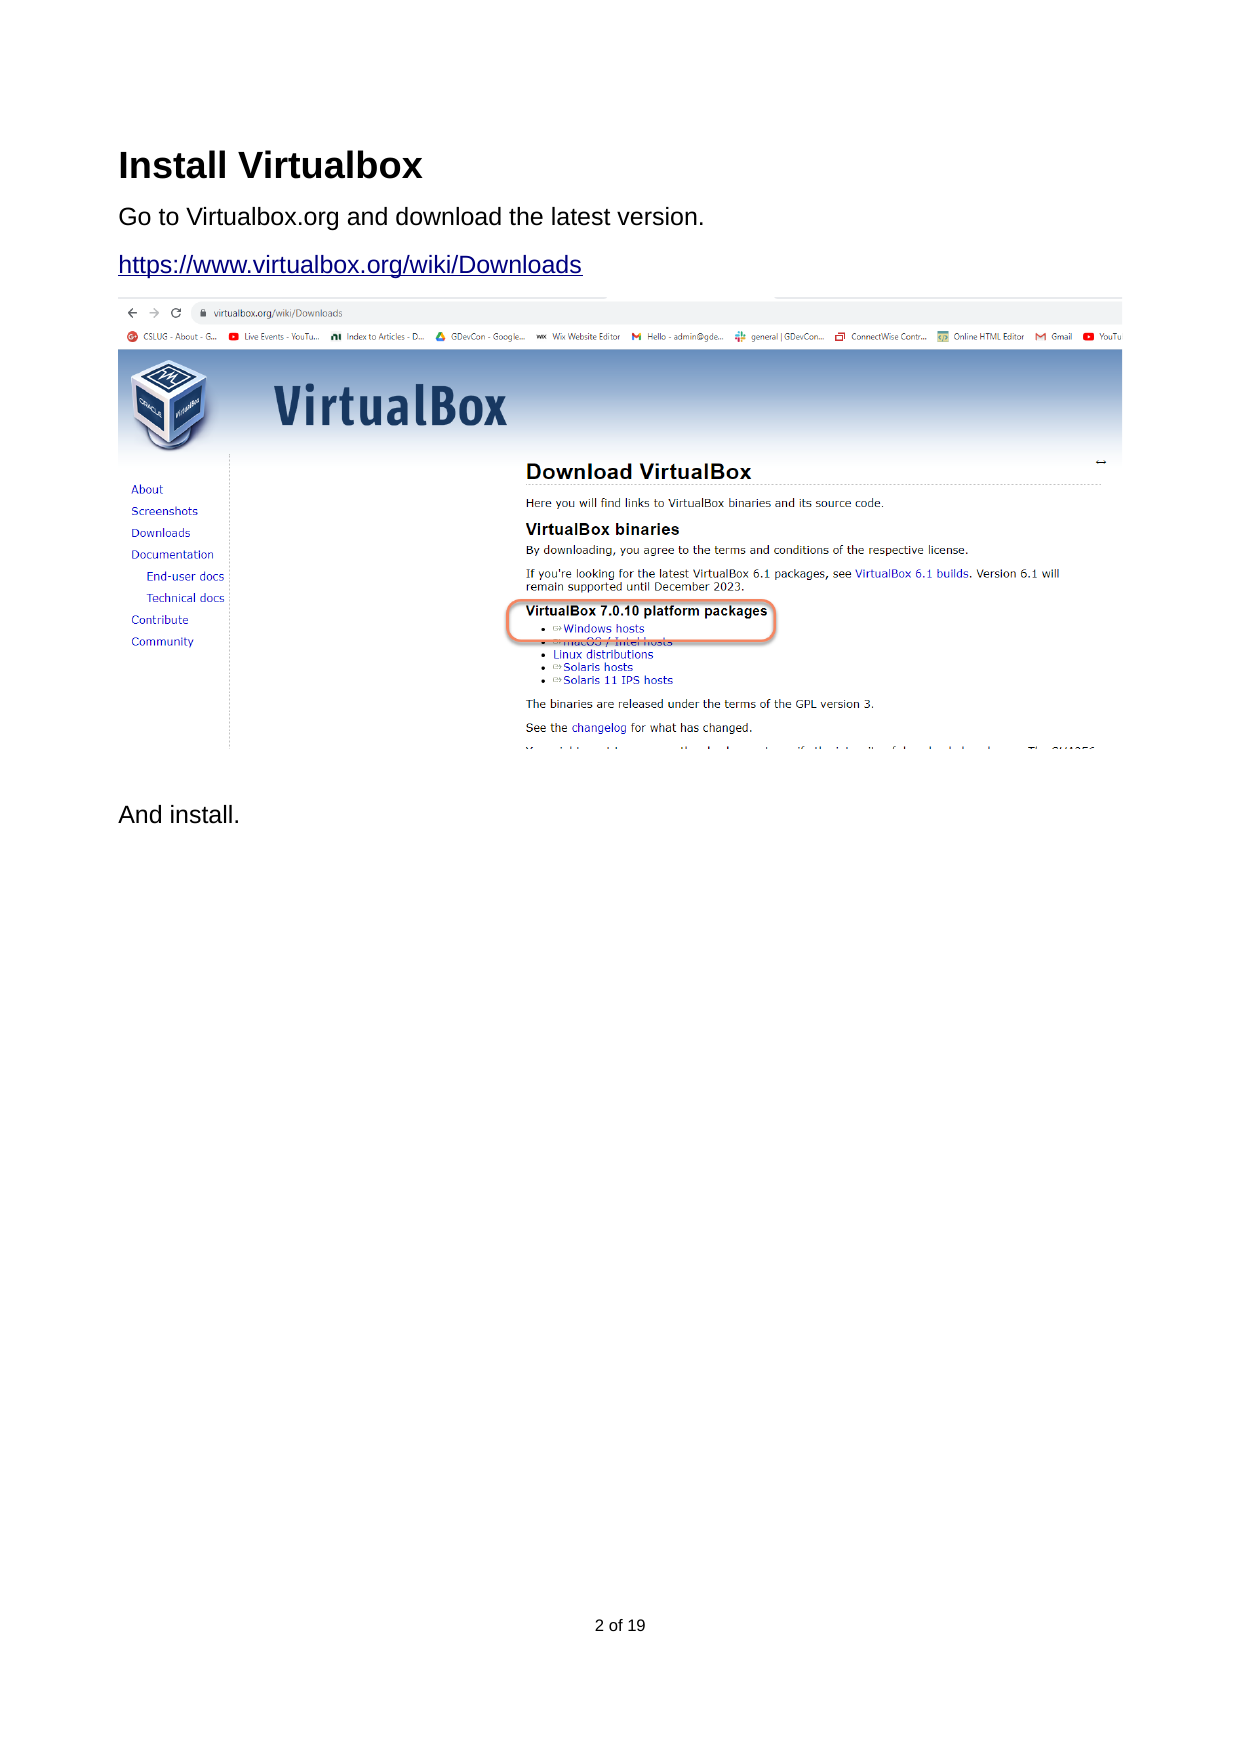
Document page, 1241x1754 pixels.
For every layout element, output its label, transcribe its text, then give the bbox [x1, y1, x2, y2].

text https://www.virtualbox.org/wiki/Downloads [118, 250, 1122, 279]
text And install. [118, 801, 1122, 829]
text Go to Virtualbox.org and download the latest version. [118, 202, 1122, 231]
picture [118, 297, 1123, 749]
subtitle Install Virtualbox [118, 143, 1122, 187]
